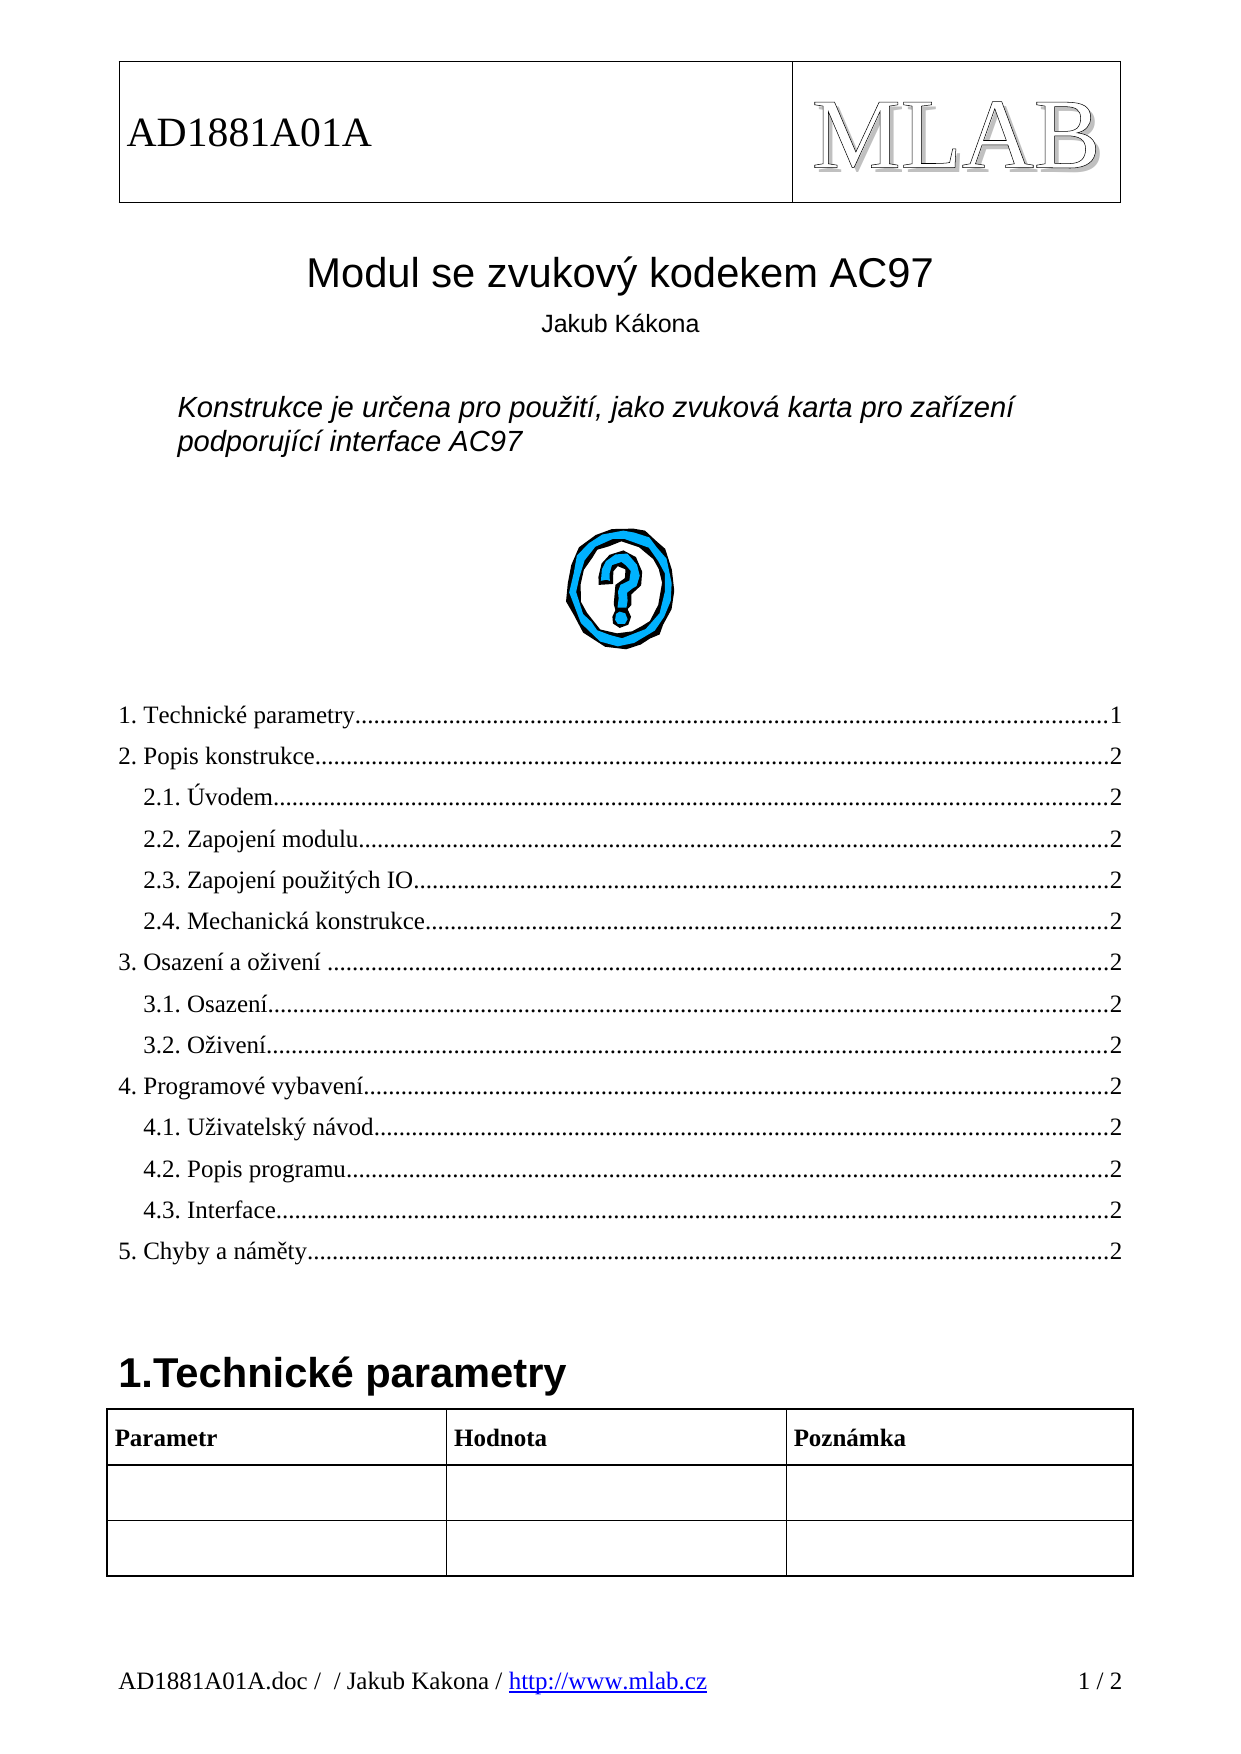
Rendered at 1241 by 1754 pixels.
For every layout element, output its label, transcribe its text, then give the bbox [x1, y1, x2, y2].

text 4.2. Popis programu 2 [143, 1154, 1122, 1182]
text 2.4. Mechanická konstrukce 2 [143, 906, 1122, 935]
subtitle Technické parametry [118, 1348, 1122, 1396]
subtitle Konstrukce je určena pro použití, jako zvuková karta pro zařízení podporující interface AC97 [177, 390, 1063, 457]
text 1. Technické parametry 1 [118, 700, 1122, 729]
table_header Poznámka [787, 1410, 1132, 1464]
text 3.1. Osazení 2 [143, 989, 1122, 1017]
text 4.3. Interface 2 [143, 1195, 1122, 1224]
text 2.1. Úvodem 2 [143, 782, 1122, 811]
text 3.2. Oživení 2 [143, 1030, 1122, 1059]
text 2.2. Zapojení modulu 2 [143, 824, 1122, 852]
text 5. Chyby a náměty 2 [118, 1236, 1122, 1265]
table_cell [447, 1466, 786, 1520]
text Modul se zvukový kodekem AC97 [118, 249, 1122, 297]
text 2. Popis konstrukce 2 [118, 741, 1122, 770]
table_header Hodnota [447, 1410, 786, 1464]
text 4.1. Uživatelský návod 2 [143, 1112, 1122, 1141]
table_cell [108, 1466, 446, 1520]
table_cell [447, 1521, 786, 1575]
text Jakub Kákona [118, 309, 1122, 338]
table_header Parametr [108, 1410, 446, 1464]
table_cell [787, 1521, 1132, 1575]
table_cell [108, 1521, 446, 1575]
table_cell [787, 1466, 1132, 1520]
text 2.3. Zapojení použitých IO 2 [143, 865, 1122, 894]
text 3. Osazení a oživení 2 [118, 947, 1122, 976]
text 4. Programové vybavení 2 [118, 1071, 1122, 1100]
